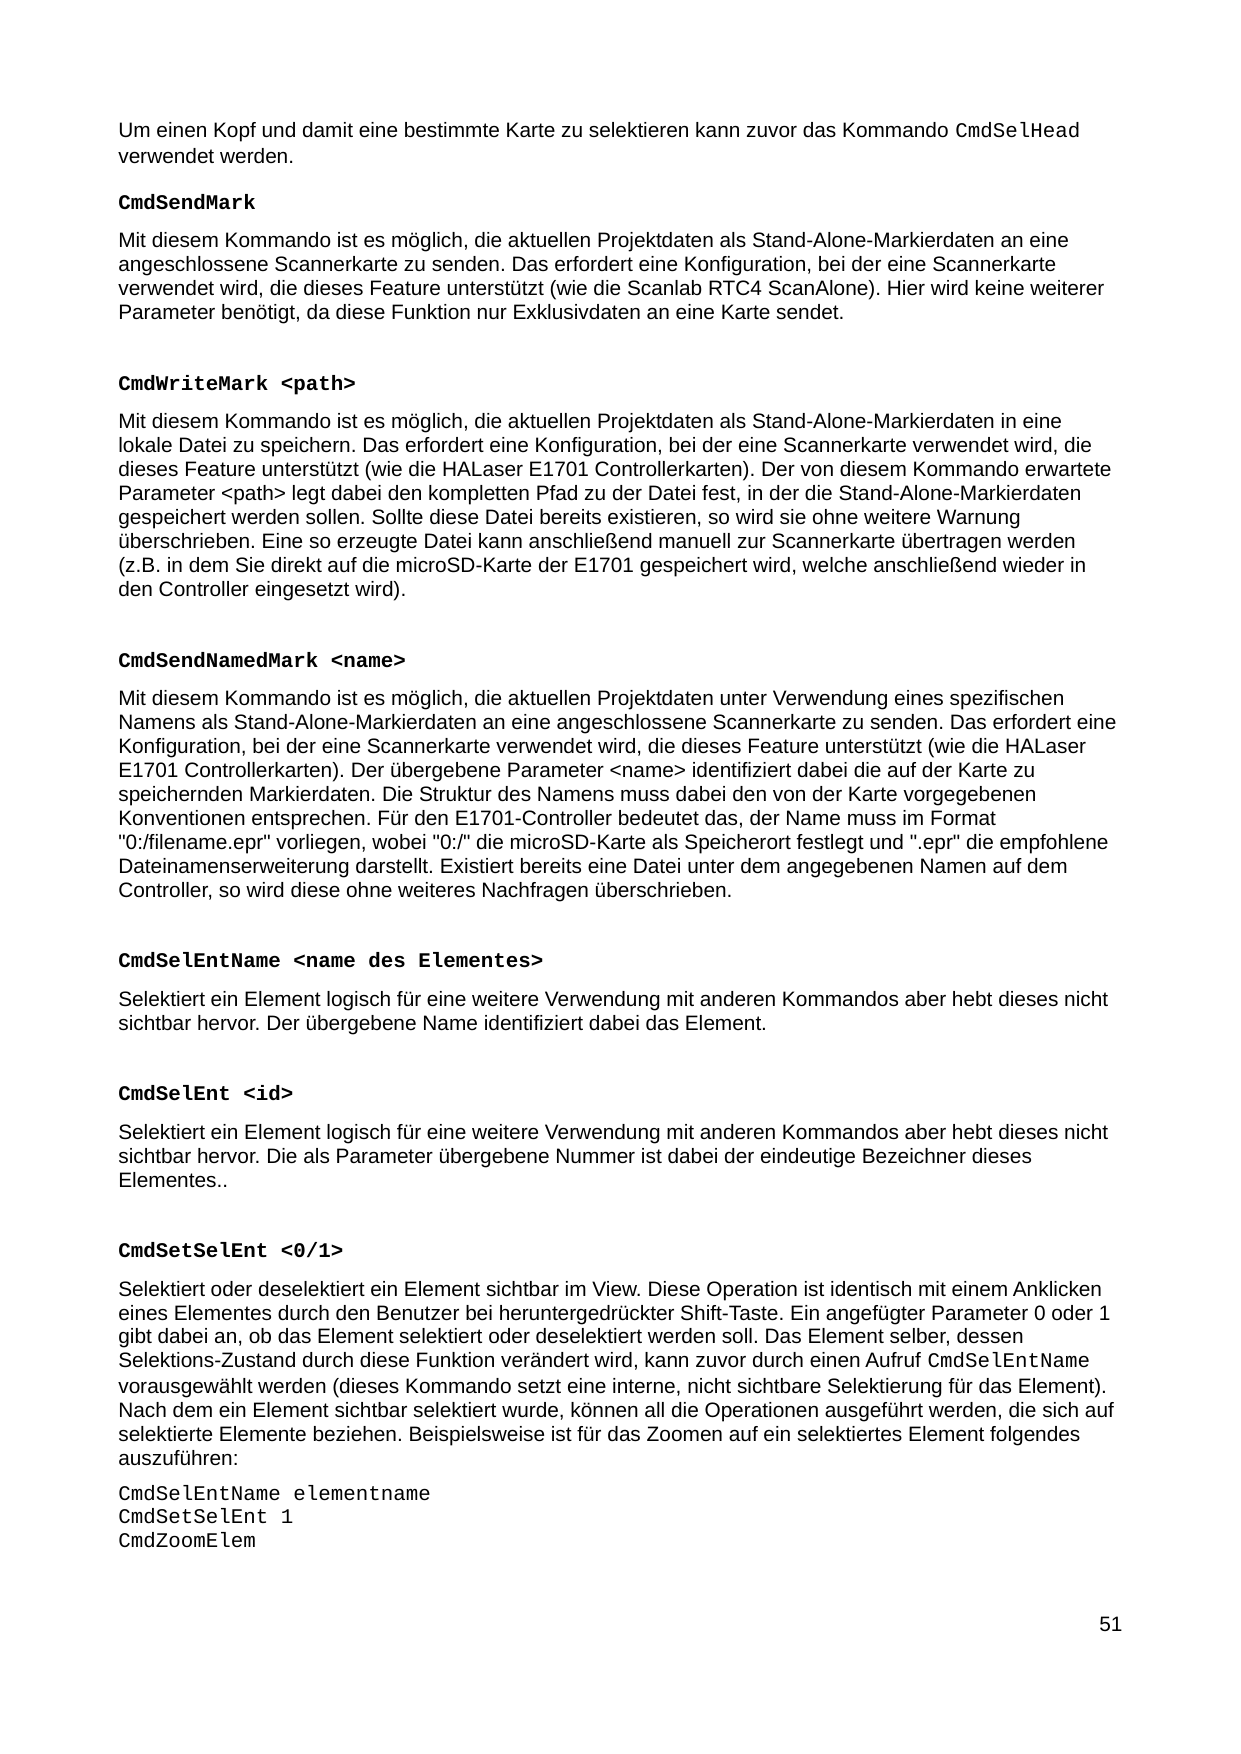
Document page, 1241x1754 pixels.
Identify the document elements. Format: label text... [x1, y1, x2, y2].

text CmdSelEntName elementname CmdSetSelEnt 1 CmdZoomElem [118, 1482, 1122, 1577]
text Um einen Kopf und damit eine bestimmte Karte zu selektieren kann zuvor das Kommando CmdSelHead verwendet werden. [118, 118, 1122, 168]
text Selektiert ein Element logisch für eine weitere Verwendung mit anderen Kommandos aber hebt dieses nicht sichtbar hervor. Die als Parameter übergebene Nummer ist dabei der eindeutige Bezeichner dieses Elementes.. [118, 1119, 1122, 1191]
text CmdWriteMark <path> [118, 373, 1122, 396]
text CmdSelEnt <id> [118, 1083, 1122, 1107]
text CmdSendNamedMark <name> [118, 649, 1122, 673]
text Mit diesem Kommando ist es möglich, die aktuellen Projektdaten unter Verwendung eines spezifischen Namens als Stand-Alone-Markierdaten an eine angeschlossene Scannerkarte zu senden. Das erfordert eine Konfiguration, bei der eine Scannerkarte verwendet wird, die dieses Feature unterstützt (wie die HALaser E1701 Controllerkarten). Der übergebene Parameter <name> identifiziert dabei die auf der Karte zu speichernden Markierdaten. Die Struktur des Namens muss dabei den von der Karte vorgegebenen Konventionen entsprechen. Für den E1701-Controller bedeutet das, der Name muss im Format "0:/filename.epr" vorliegen, wobei "0:/" die microSD-Karte als Speicherort festlegt und ".epr" die empfohlene Dateinamenserweiterung darstellt. Existiert bereits eine Datei unter dem angegebenen Namen auf dem Controller, so wird diese ohne weiteres Nachfragen überschrieben. [118, 686, 1122, 901]
text Mit diesem Kommando ist es möglich, die aktuellen Projektdaten als Stand-Alone-Markierdaten an eine angeschlossene Scannerkarte zu senden. Das erfordert eine Konfiguration, bei der eine Scannerkarte verwendet wird, die dieses Feature unterstützt (wie die Scanlab RTC4 ScanAlone). Hier wird keine weiterer Parameter benötigt, da diese Funktion nur Exklusivdaten an eine Karte sendet. [118, 228, 1122, 324]
text Mit diesem Kommando ist es möglich, die aktuellen Projektdaten als Stand-Alone-Markierdaten in eine lokale Datei zu speichern. Das erfordert eine Konfiguration, bei der eine Scannerkarte verwendet wird, die dieses Feature unterstützt (wie die HALaser E1701 Controllerkarten). Der von diesem Kommando erwartete Parameter <path> legt dabei den kompletten Pfad zu der Datei fest, in der die Stand-Alone-Markierdaten gespeichert werden sollen. Sollte diese Datei bereits existieren, so wird sie ohne weitere Warnung überschrieben. Eine so erzeugte Datei kann anschließend manuell zur Scannerkarte übertragen werden (z.B. in dem Sie direkt auf die microSD-Karte der E1701 gespeichert wird, welche anschließend wieder in den Controller eingesetzt wird). [118, 409, 1122, 601]
text Selektiert oder deselektiert ein Element sichtbar im View. Diese Operation ist identisch mit einem Anklicken eines Elementes durch den Benutzer bei heruntergedrückter Shift-Taste. Ein angefügter Parameter 0 oder 1 gibt dabei an, ob das Element selektiert oder deselektiert werden soll. Das Element selber, dessen Selektions-Zustand durch diese Funktion verändert wird, kann zuvor durch einen Aufruf CmdSelEntName vorausgewählt werden (dieses Kommando setzt eine interne, nicht sichtbare Selektierung für das Element). Nach dem ein Element sichtbar selektiert wurde, können all die Operationen ausgeführt werden, die sich auf selektierte Elemente beziehen. Beispielsweise ist für das Zoomen auf ein selektiertes Element folgendes auszuführen: [118, 1276, 1122, 1470]
text CmdSendMark [118, 192, 1122, 216]
text Selektiert ein Element logisch für eine weitere Verwendung mit anderen Kommandos aber hebt dieses nicht sichtbar hervor. Der übergebene Name identifiziert dabei das Element. [118, 986, 1122, 1034]
text CmdSetSelEnt <0/1> [118, 1240, 1122, 1264]
text CmdSelEntName <name des Elementes> [118, 950, 1122, 974]
